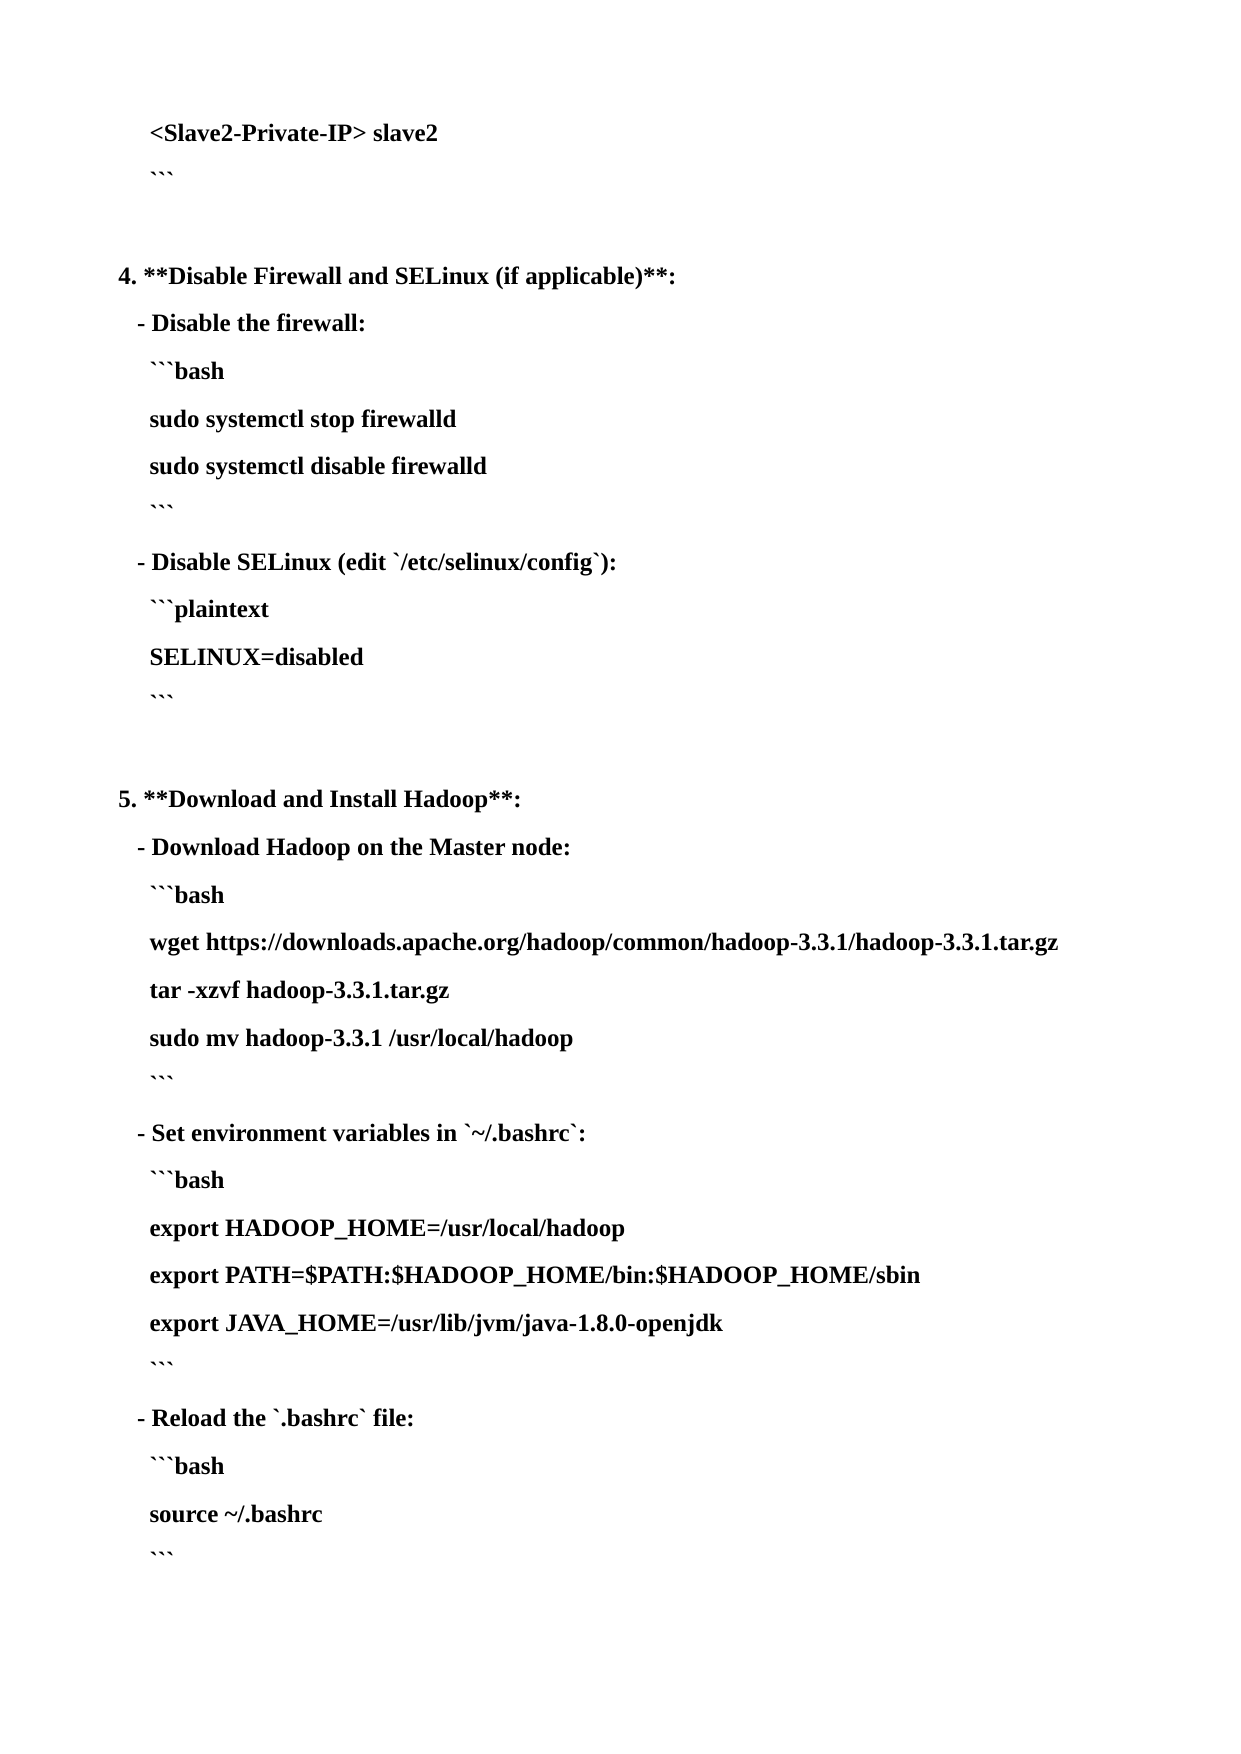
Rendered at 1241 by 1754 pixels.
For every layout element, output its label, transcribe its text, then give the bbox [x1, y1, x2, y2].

text 5. **Download and Install Hadoop**: [118, 784, 1122, 813]
text sudo systemctl disable firewalld [118, 451, 1122, 480]
text - Set environment variables in `~/.bashrc`: [118, 1118, 1122, 1147]
text export HADOOP_HOME=/usr/local/hadoop [118, 1213, 1122, 1242]
text <Slave2-Private-IP> slave2 [118, 118, 1122, 147]
text - Download Hadoop on the Master node: [118, 832, 1122, 861]
text tar -xzvf hadoop-3.3.1.tar.gz [118, 975, 1122, 1004]
text ```bash [118, 356, 1122, 385]
text 4. **Disable Firewall and SELinux (if applicable)**: [118, 261, 1122, 290]
text ```bash [118, 880, 1122, 908]
text ```bash [118, 1451, 1122, 1480]
text ``` [118, 1356, 1122, 1384]
text ``` [118, 499, 1122, 528]
text - Reload the `.bashrc` file: [118, 1403, 1122, 1432]
text ``` [118, 1070, 1122, 1099]
text SELINUX=disabled [118, 642, 1122, 671]
text ``` [118, 689, 1122, 718]
text source ~/.bashrc [118, 1499, 1122, 1527]
text export JAVA_HOME=/usr/lib/jvm/java-1.8.0-openjdk [118, 1308, 1122, 1337]
text wget https://downloads.apache.org/hadoop/common/hadoop-3.3.1/hadoop-3.3.1.tar.gz [118, 927, 1122, 956]
text ``` [118, 1546, 1122, 1575]
text - Disable SELinux (edit `/etc/selinux/config`): [118, 547, 1122, 575]
text ```plaintext [118, 594, 1122, 623]
text sudo mv hadoop-3.3.1 /usr/local/hadoop [118, 1023, 1122, 1051]
text - Disable the firewall: [118, 308, 1122, 337]
text ``` [118, 166, 1122, 194]
text ```bash [118, 1165, 1122, 1194]
text sudo systemctl stop firewalld [118, 404, 1122, 432]
text export PATH=$PATH:$HADOOP_HOME/bin:$HADOOP_HOME/sbin [118, 1261, 1122, 1289]
